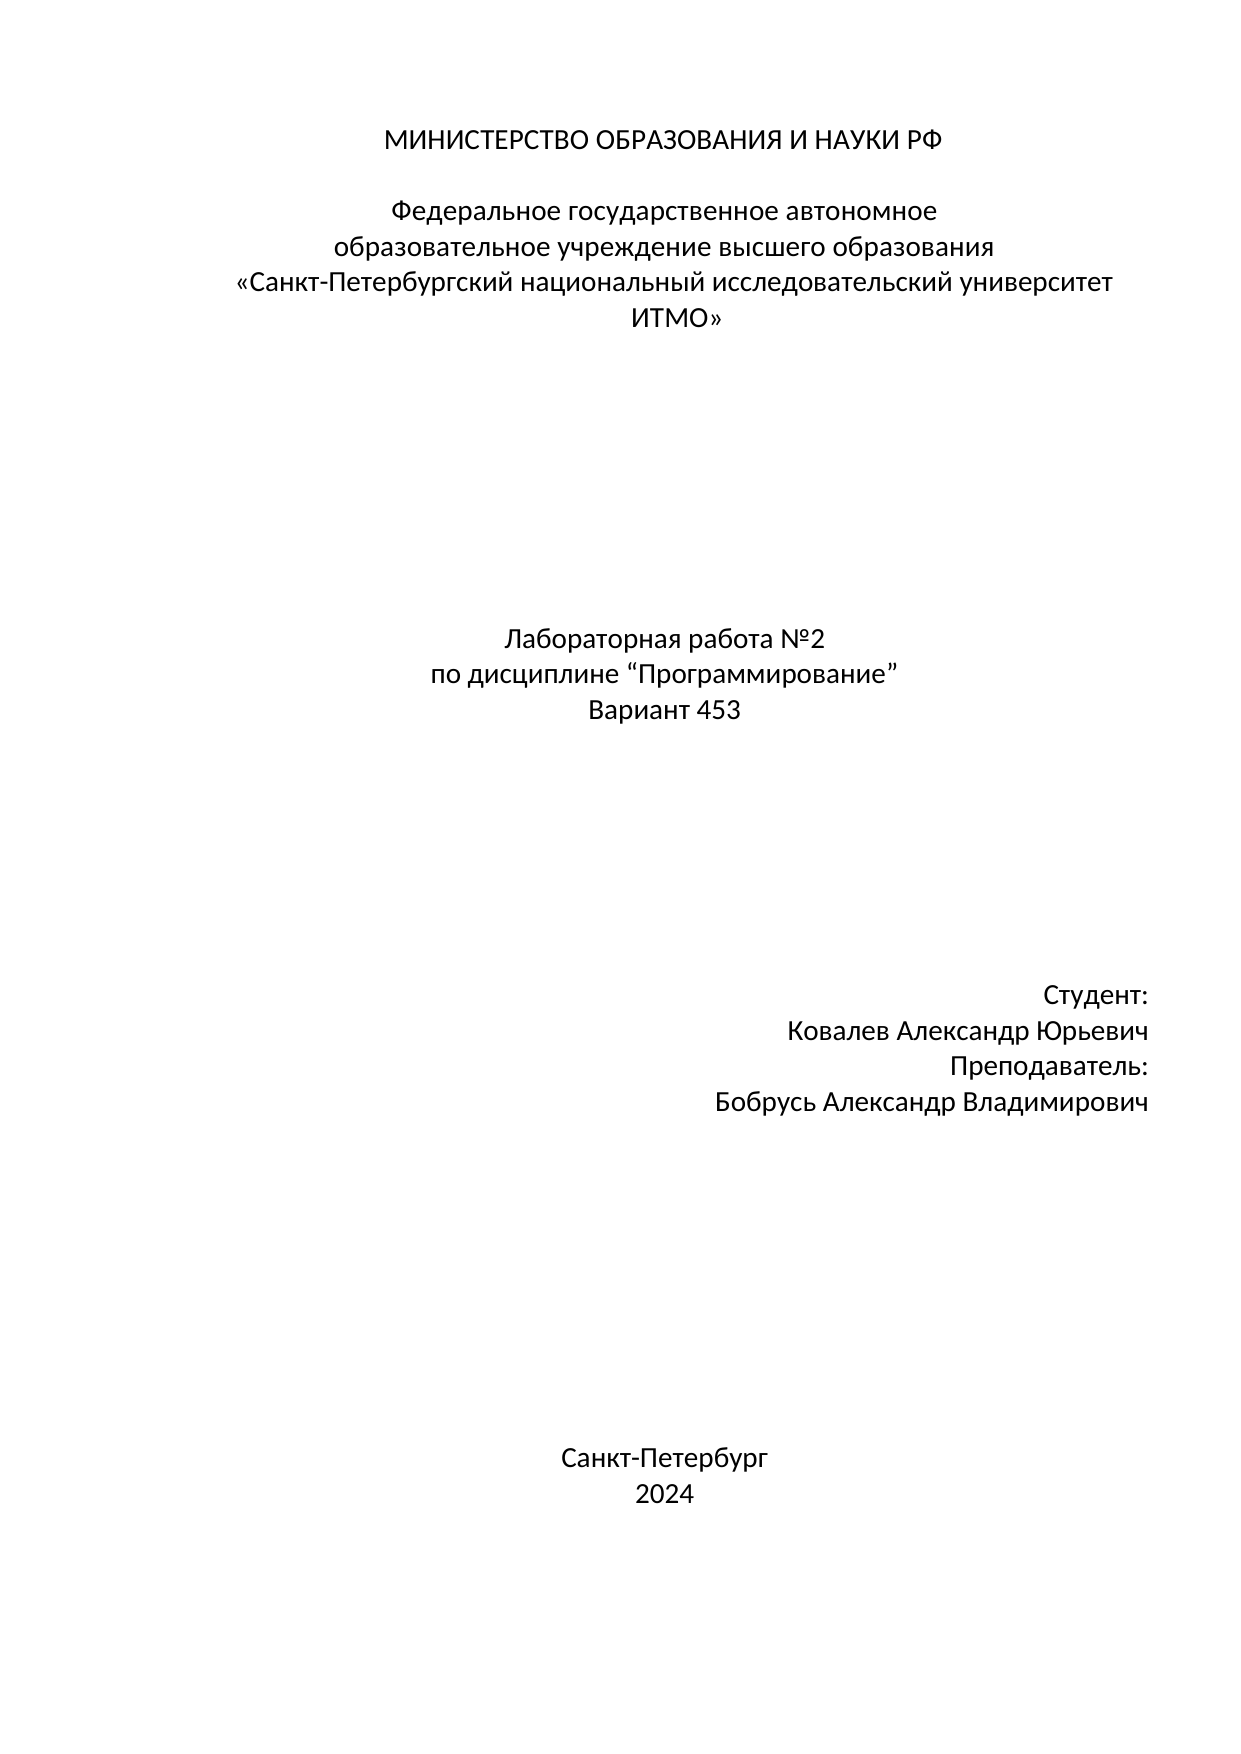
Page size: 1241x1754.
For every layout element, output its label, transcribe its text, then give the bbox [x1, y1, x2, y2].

text Министерство образования и науки РФ [180, 121, 1146, 157]
text образовательное учреждение высшего образования [180, 228, 1149, 263]
text по дисциплине “Программирование” [180, 655, 1149, 691]
text Вариант 453 [180, 691, 1149, 727]
text Лабораторная работа №2 [180, 620, 1149, 655]
text Преподаватель: [180, 1047, 1149, 1083]
text «Санкт-Петербургский национальный исследовательский университет [180, 263, 1149, 299]
text Федеральное государственное автономное [180, 192, 1149, 228]
text Бобрусь Александр Владимирович [180, 1083, 1149, 1118]
text Санкт-Петербург [180, 1439, 1149, 1475]
text ИТМО» [180, 299, 1149, 335]
text Ковалев Александр Юрьевич [180, 1012, 1149, 1047]
text 2024 [180, 1475, 1149, 1510]
text Студент: [180, 976, 1149, 1012]
